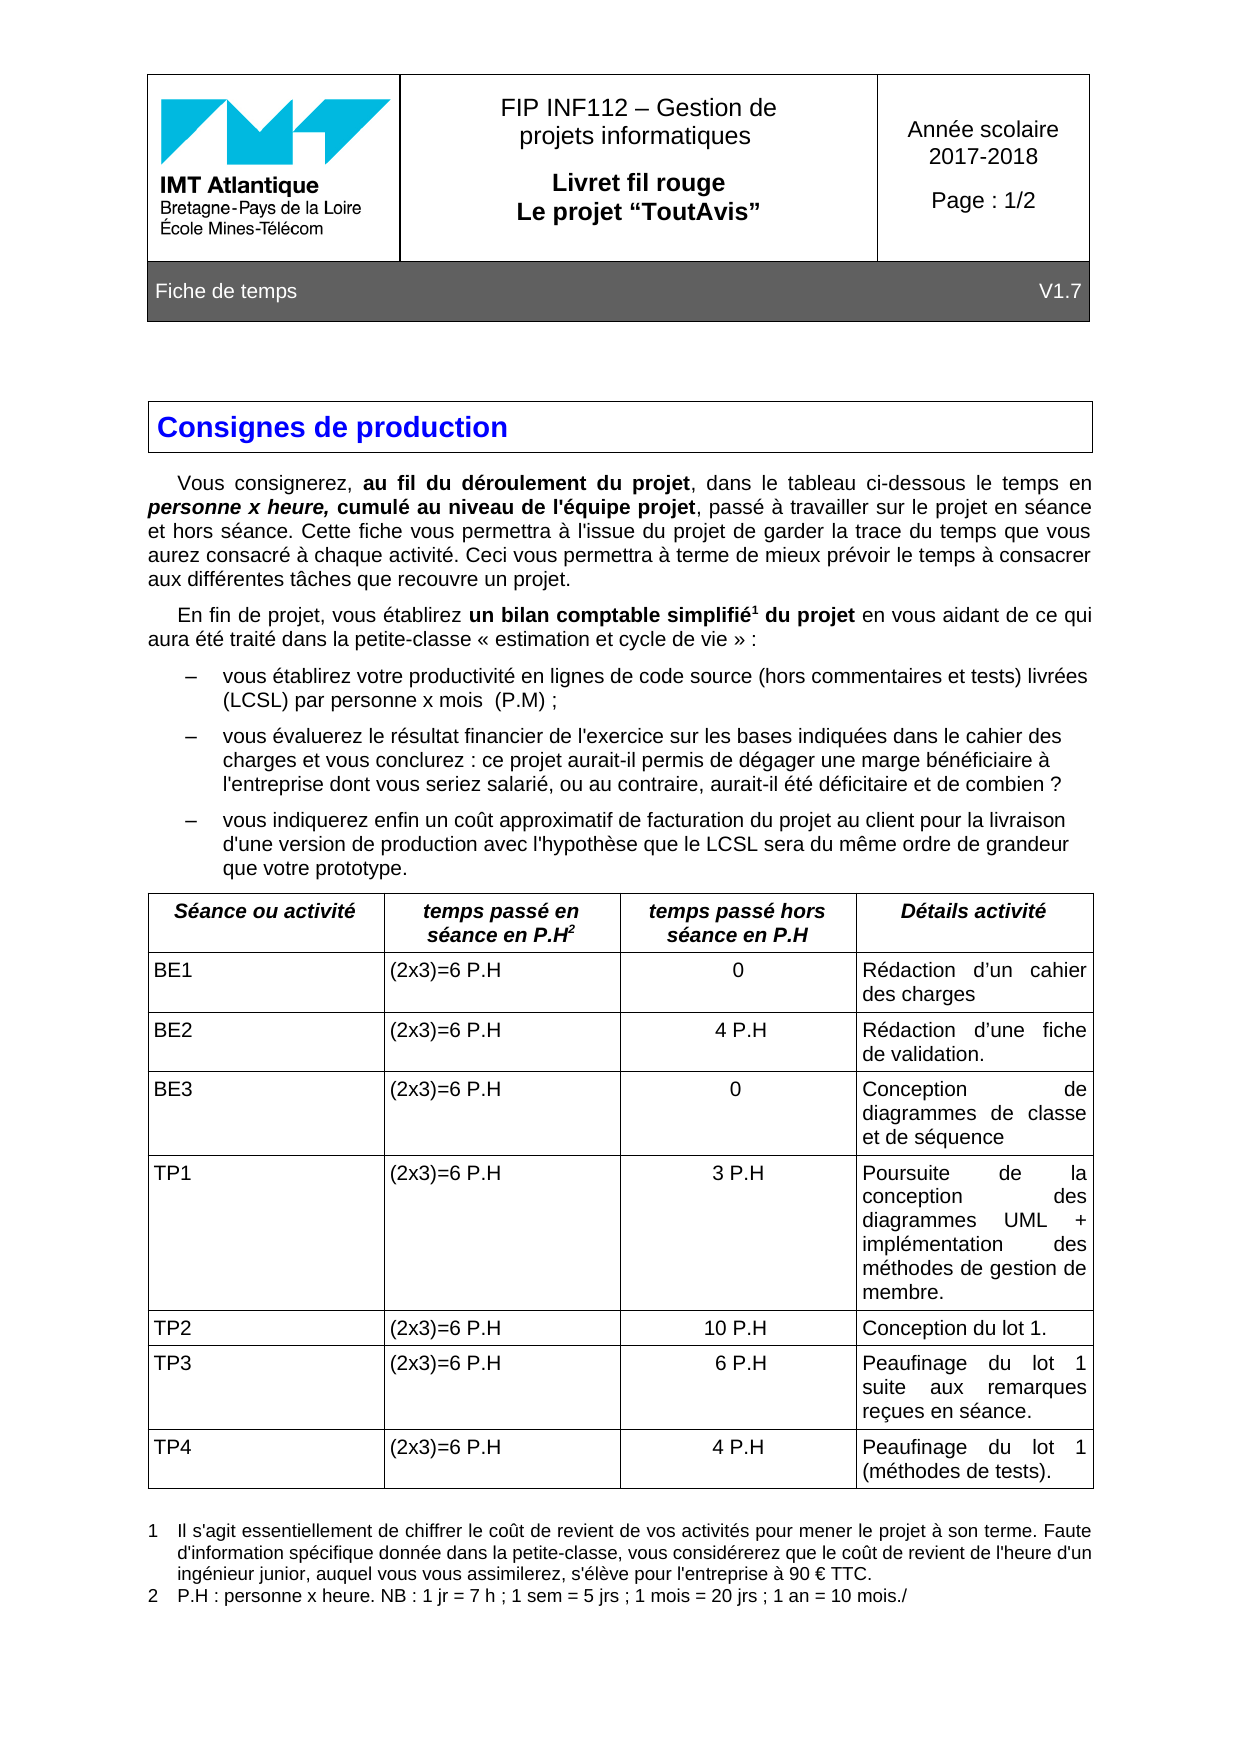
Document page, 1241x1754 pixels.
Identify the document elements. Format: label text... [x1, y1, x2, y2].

table_cell 6 P.H [621, 1346, 856, 1429]
table_cell Rédaction d’une fiche de validation. [857, 1013, 1093, 1071]
table_cell (2x3)=6 P.H [385, 1013, 620, 1071]
table_cell 10 P.H [621, 1311, 856, 1345]
table_cell (2x3)=6 P.H [385, 1072, 620, 1154]
table_cell (2x3)=6 P.H [385, 1430, 620, 1488]
table_cell BE2 [149, 1013, 384, 1071]
table_cell (2x3)=6 P.H [385, 1311, 620, 1345]
table_cell 3 P.H [621, 1156, 856, 1310]
table_header temps passé en séance en P.H [385, 894, 620, 952]
table_cell 0 [621, 953, 856, 1012]
table_cell 4 P.H [621, 1430, 856, 1488]
table_header temps passé hors séance en P.H [621, 894, 856, 952]
table_cell Conception de diagrammes de classe et de séquence [857, 1072, 1093, 1154]
table_cell Poursuite de la conception des diagrammes UML + implémentation des méthodes de gestion de membre. [857, 1156, 1093, 1310]
table_cell 4 P.H [621, 1013, 856, 1071]
subtitle Consignes de production [149, 402, 1092, 452]
table_cell 0 [621, 1072, 856, 1154]
text Vous consignerez, au fil du déroulement du projet, dans le tableau ci-dessous le temps en personne x heure, cumulé au niveau de l'équipe projet, passé à travailler sur le projet en séance et hors séance. Cette fiche vous permettra à l'issue du projet de garder la trace du temps que vous aurez consacré à chaque activité. Ceci vous permettra à terme de mieux prévoir le temps à consacrer aux différentes tâches que recouvre un projet. [148, 471, 1093, 591]
table_cell Conception du lot 1. [857, 1311, 1093, 1345]
text Il s'agit essentiellement de chiffrer le coût de revient de vos activités pour mener le projet à son terme. Faute d'information spécifique donnée dans la petite-classe, vous considérerez que le coût de revient de l'heure d'un ingénieur junior, auquel vous vous assimilerez, s'élève pour l'entreprise à 90 € TTC. [148, 1520, 1093, 1585]
table_cell TP2 [149, 1311, 384, 1345]
table_cell (2x3)=6 P.H [385, 1156, 620, 1310]
table_header Séance ou activité [149, 894, 384, 952]
table_cell TP4 [149, 1430, 384, 1488]
table_cell TP1 [149, 1156, 384, 1310]
table_cell BE3 [149, 1072, 384, 1154]
picture [152, 91, 396, 244]
table_cell Rédaction d’un cahier des charges [857, 953, 1093, 1012]
list vous établirez votre productivité en lignes de code source (hors commentaires et tests) livrées (LCSL) par personne x mois (P.M) ; [185, 663, 1093, 711]
list vous indiquerez enfin un coût approximatif de facturation du projet au client pour la livraison d'une version de production avec l'hypothèse que le LCSL sera du même ordre de grandeur que votre prototype. [185, 808, 1093, 880]
table_cell Peaufinage du lot 1 (méthodes de tests). [857, 1430, 1093, 1488]
table_cell (2x3)=6 P.H [385, 953, 620, 1012]
table_header Détails activité [857, 894, 1093, 952]
list vous évaluerez le résultat financier de l'exercice sur les bases indiquées dans le cahier des charges et vous conclurez : ce projet aurait-il permis de dégager une marge bénéficiaire à l'entreprise dont vous seriez salarié, ou au contraire, aurait-il été déficitaire et de combien ? [185, 724, 1093, 796]
table_cell Peaufinage du lot 1 suite aux remarques reçues en séance. [857, 1346, 1093, 1429]
table_cell BE1 [149, 953, 384, 1012]
table_cell TP3 [149, 1346, 384, 1429]
table_cell (2x3)=6 P.H [385, 1346, 620, 1429]
text En fin de projet, vous établirez un bilan comptable simplifié du projet en vous aidant de ce qui aura été traité dans la petite-classe « estimation et cycle de vie » : [148, 603, 1093, 651]
